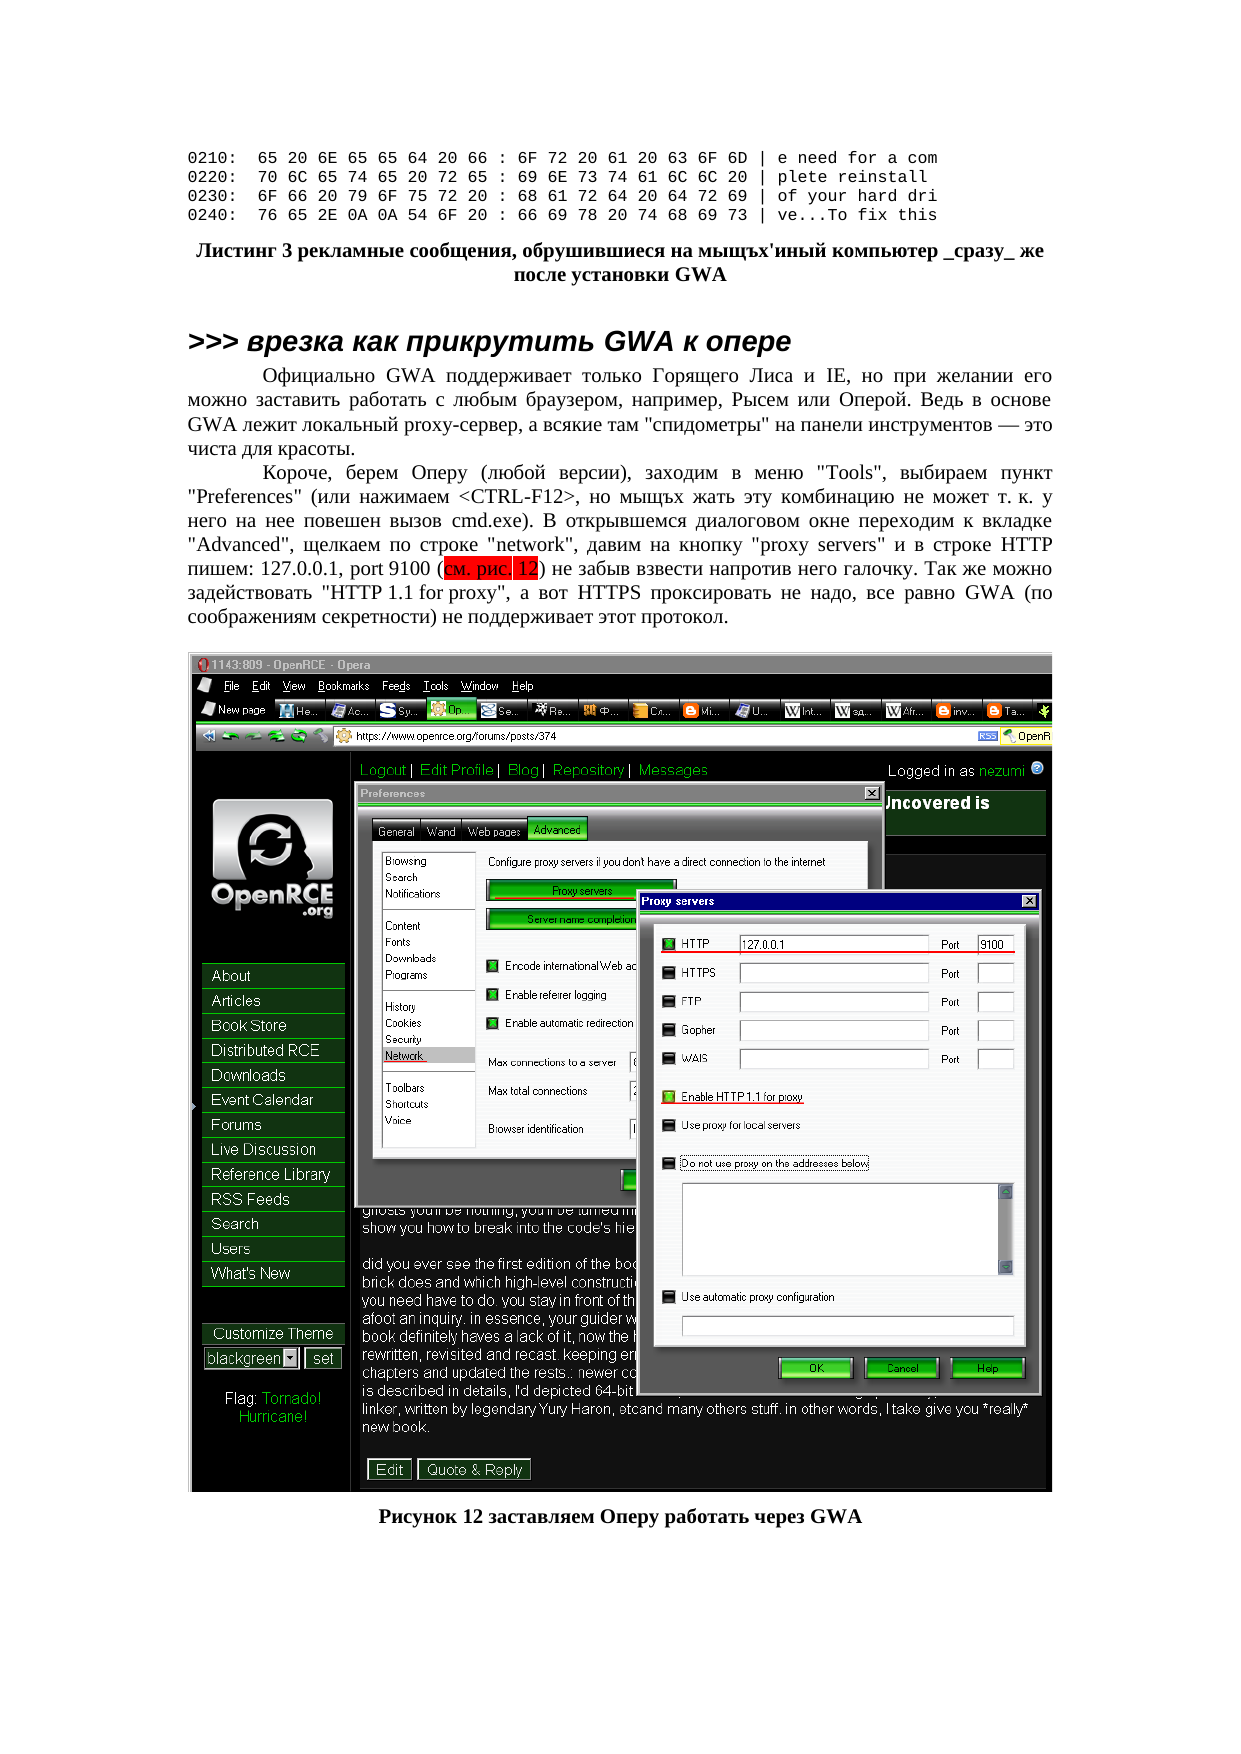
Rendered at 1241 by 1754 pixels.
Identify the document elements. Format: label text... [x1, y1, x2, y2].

text 0220: 70 6C 65 74 65 20 72 65 : 69 6E 73 74 61 6C 6C 20 | plete reinstall [187, 169, 1053, 188]
text 0230: 6F 66 20 79 6F 75 72 20 : 68 61 72 64 20 64 72 69 | of your hard dri [187, 188, 1053, 207]
text 0240: 76 65 2E 0A 0A 54 6F 20 : 66 69 78 20 74 68 69 73 | ve...To fix this [187, 207, 1053, 225]
text 0210: 65 20 6E 65 65 64 20 66 : 6F 72 20 61 20 63 6F 6D | e need for a com [187, 150, 1053, 169]
picture [188, 652, 1053, 1492]
text Официально GWA поддерживает только Горящего Лиса и IE, но при желании его можно заставить работать с любым браузером, например, Рысем или Оперой. Ведь в основе GWA лежит локальный proxy-сервер, а всякие там "спидометры" на панели инструментов — это чиста для красоты. [187, 363, 1053, 459]
text Рисунок 12 заставляем Оперу работать через GWA [187, 1504, 1053, 1528]
text Листинг 3 рекламные сообщения, обрушившиеся на мыщъх'иный компьютер _сразу_ же после установки GWA [187, 238, 1053, 286]
subtitle >>> врезка как прикрутить GWA к опере [187, 323, 1053, 357]
text Короче, берем Оперу (любой версии), заходим в меню "Tools", выбираем пункт "Preferences" (или нажимаем <CTRL-F12>, но мыщъх жать эту комбинацию не может т. к. у него на нее повешен вызов cmd.exe). В открывшемся диалоговом окне переходим к вкладке "Advanced", щелкаем по строке "network", давим на кнопку "proxy servers" и в строке HTTP пишем: 127.0.0.1, port 9100 (см. рис. 12) не забыв взвести напротив него галочку. Так же можно задействовать "HTTP 1.1 for proxy", а вот HTTPS проксировать не надо, все равно GWA (по соображениям секретности) не поддерживает этот протокол. [187, 459, 1053, 628]
